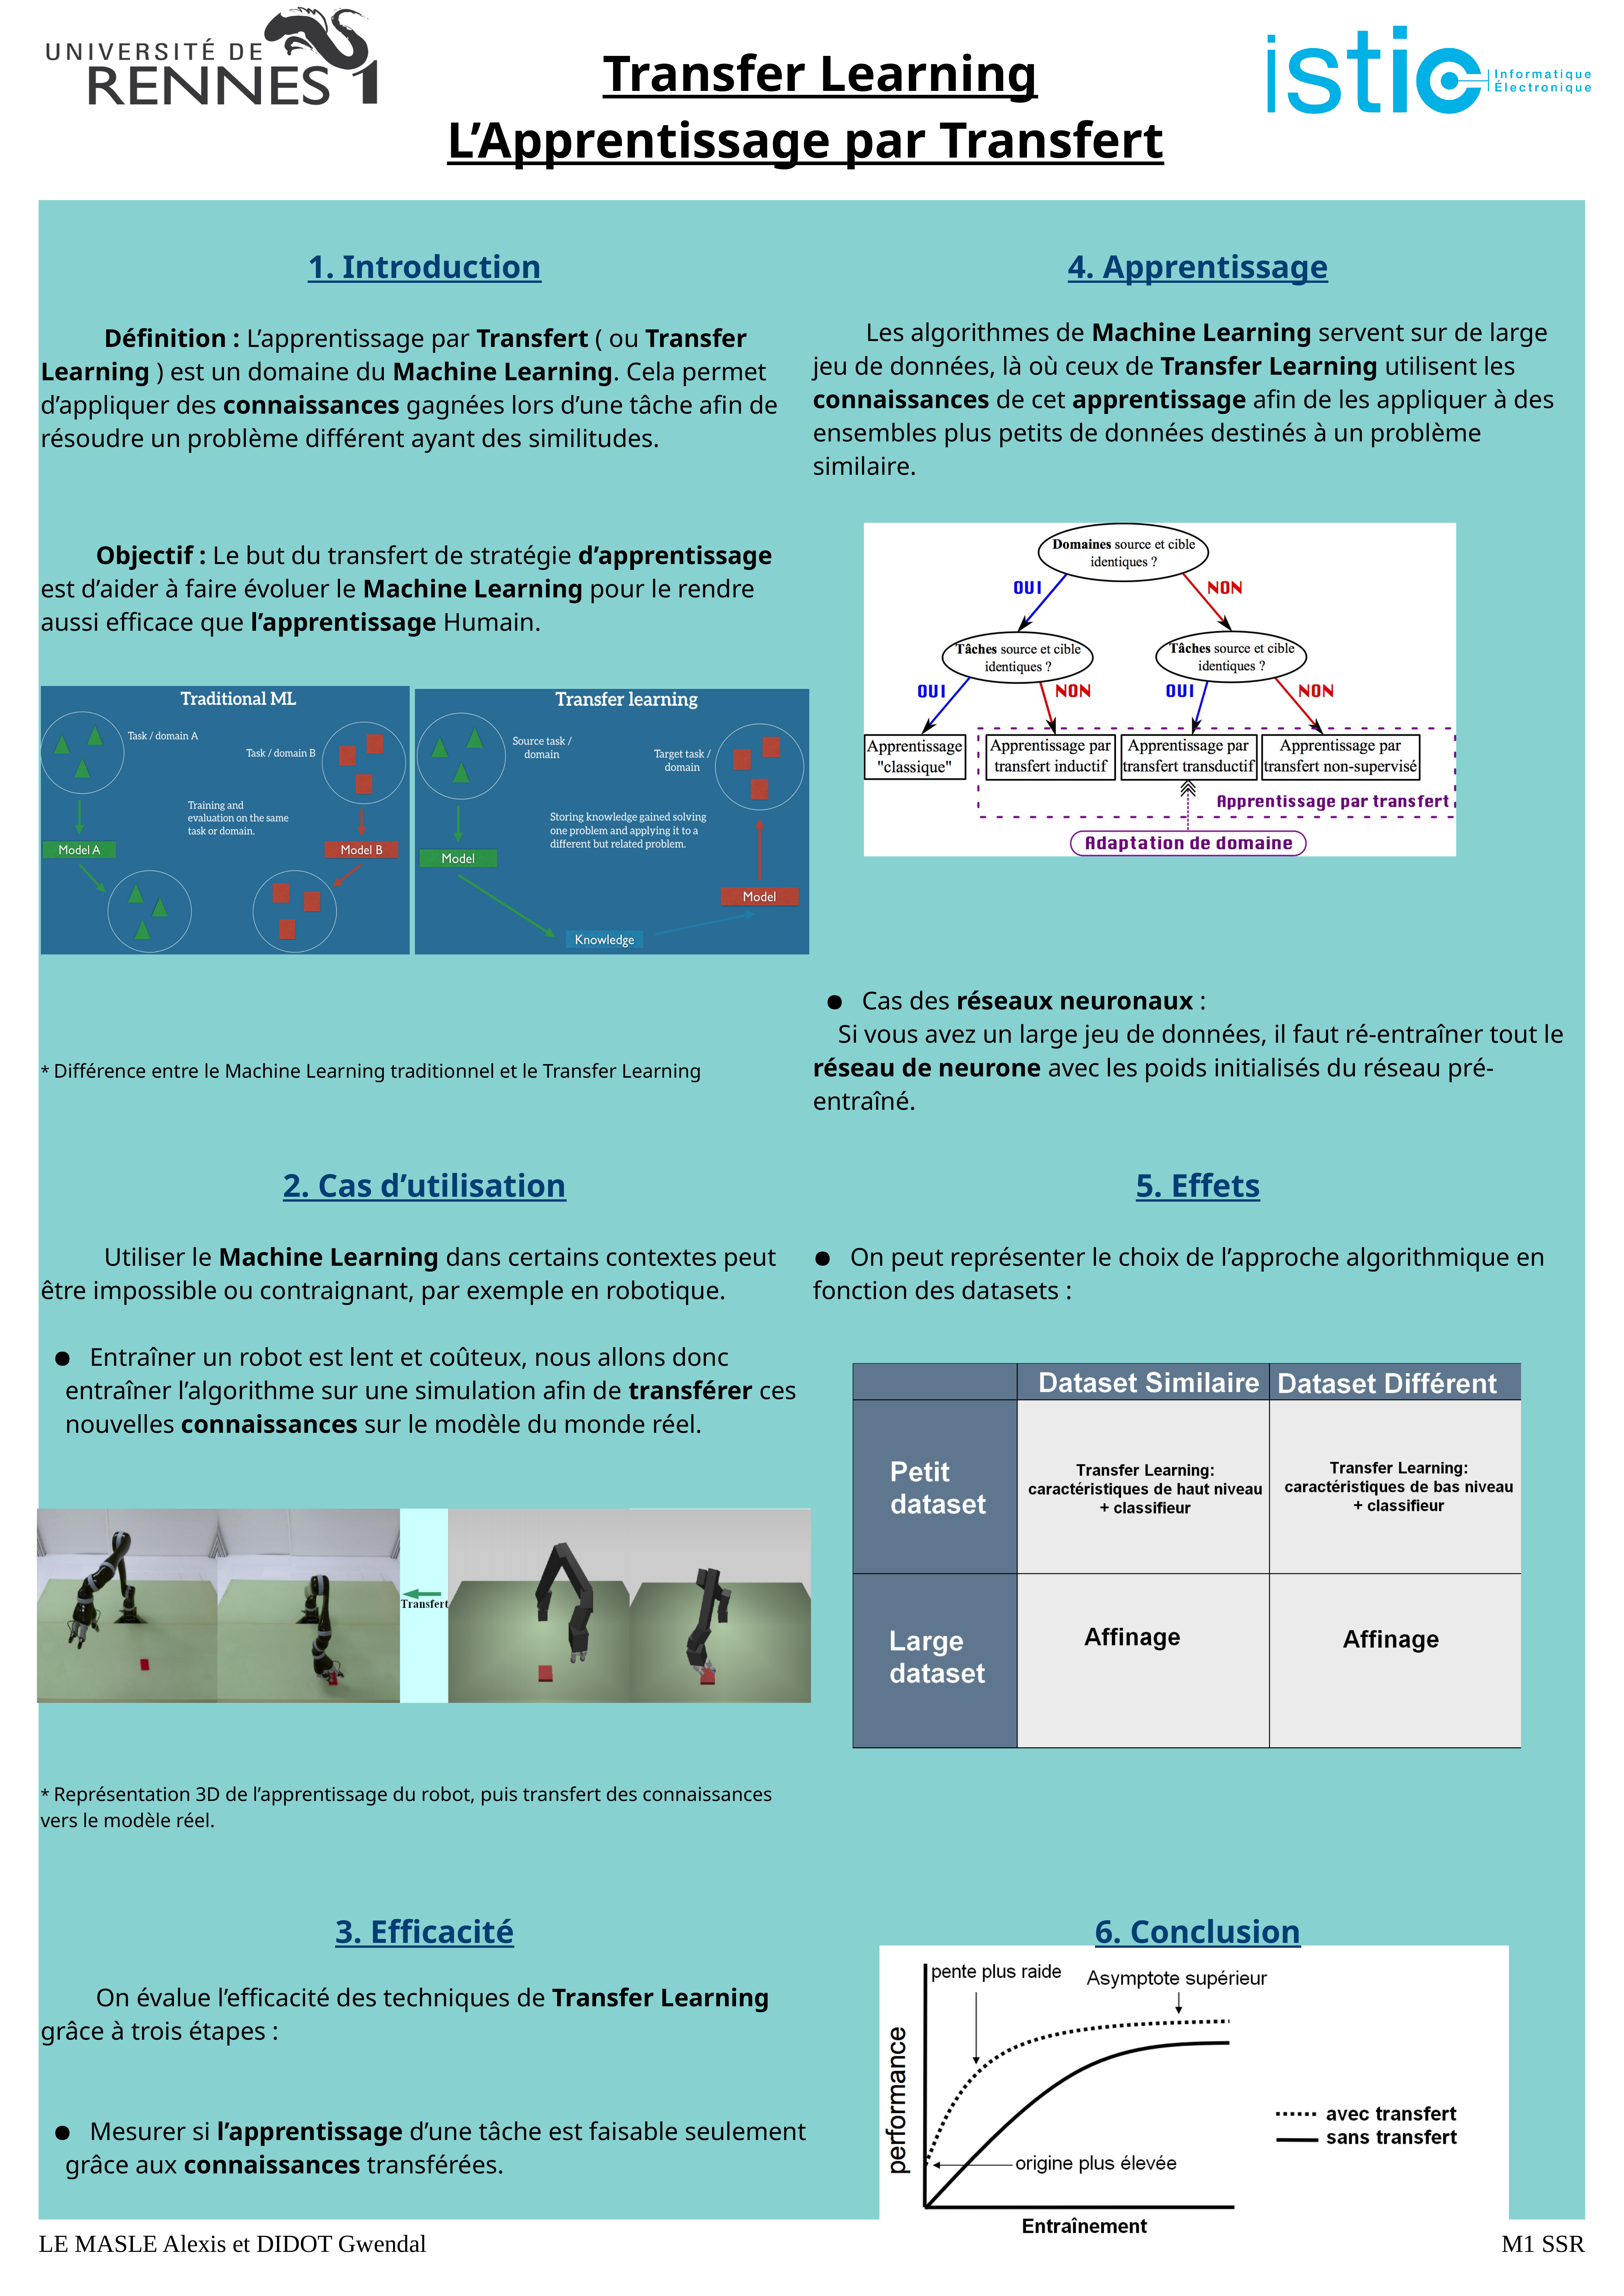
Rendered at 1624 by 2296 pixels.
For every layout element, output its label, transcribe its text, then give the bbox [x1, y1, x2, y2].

table_cell * Représentation 3D de l’apprentissage du robot, puis transfert des connaissances vers le modèle réel. [39, 1703, 811, 1865]
text Transfer Learning [424, 39, 1234, 105]
table_header 4. Apprentissage Les algorithmes de Machine Learning servent sur de large jeu de données, là où ceux de Transfer Learning utilisent les connaissances de cet apprentissage afin de les appliquer à des ensembles plus petits de données destinés à un problème similaire. Cas des réseaux neuronaux : Si vous avez un large jeu de données, il faut ré-entraîner tout le réseau de neurone avec les poids initialisés du réseau pré-entraîné. [811, 200, 1585, 1119]
picture [879, 1945, 1509, 2255]
table_cell 6. Conclusion Le Transfer Learning est déjà utilisé dans les problèmes de données historique dont la fiabilité n’est plus valide si la réalité à changé, c’est un exemple parmi tant d’autres. Nous pouvons aussi conclure que le Transfer Learning est une optimisation, un raccourci pour gagner du temps ou obtenir de meilleures performances. [811, 1865, 1585, 2219]
picture [37, 1509, 811, 1703]
text L’Apprentissage par Transfert [39, 105, 1585, 172]
table_header 1. Introduction Définition : L’apprentissage par Transfert ( ou Transfer Learning ) est un domaine du Machine Learning. Cela permet d’appliquer des connaissances gagnées lors d’une tâche afin de résoudre un problème différent ayant des similitudes. Objectif : Le but du transfert de stratégie d’apprentissage est d’aider à faire évoluer le Machine Learning pour le rendre aussi efficace que l’apprentissage Humain. * Différence entre le Machine Learning traditionnel et le Transfer Learning [39, 200, 811, 1119]
picture [864, 523, 1456, 856]
table_cell 5. Effets On peut représenter le choix de l’approche algorithmique en fonction des datasets : [811, 1119, 1585, 1865]
picture [0, 0, 424, 143]
table_cell 2. Cas d’utilisation Utiliser le Machine Learning dans certains contextes peut être impossible ou contraignant, par exemple en robotique. Entraîner un robot est lent et coûteux, nous allons donc entraîner l’algorithme sur une simulation afin de transférer ces nouvelles connaissances sur le modèle du monde réel. [39, 1119, 811, 1509]
picture [415, 689, 810, 954]
picture [41, 686, 410, 954]
picture [852, 1363, 1521, 1748]
picture [1234, 0, 1624, 139]
table_cell 3. Efficacité On évalue l’efficacité des techniques de Transfer Learning grâce à trois étapes : Mesurer si l’apprentissage d’une tâche est faisable seulement grâce aux connaissances transférées. Comparer le temps d’apprentissage d’une tâche en utilisant les connaissances gagnées grâce au Transfer Learning avec le temps d’apprentissage sans Transfer Learning. Comparer la performance final de la tâche apprise par Transfer Learning avec la tâche original sans le transfert de connaissances. [39, 1865, 811, 2219]
